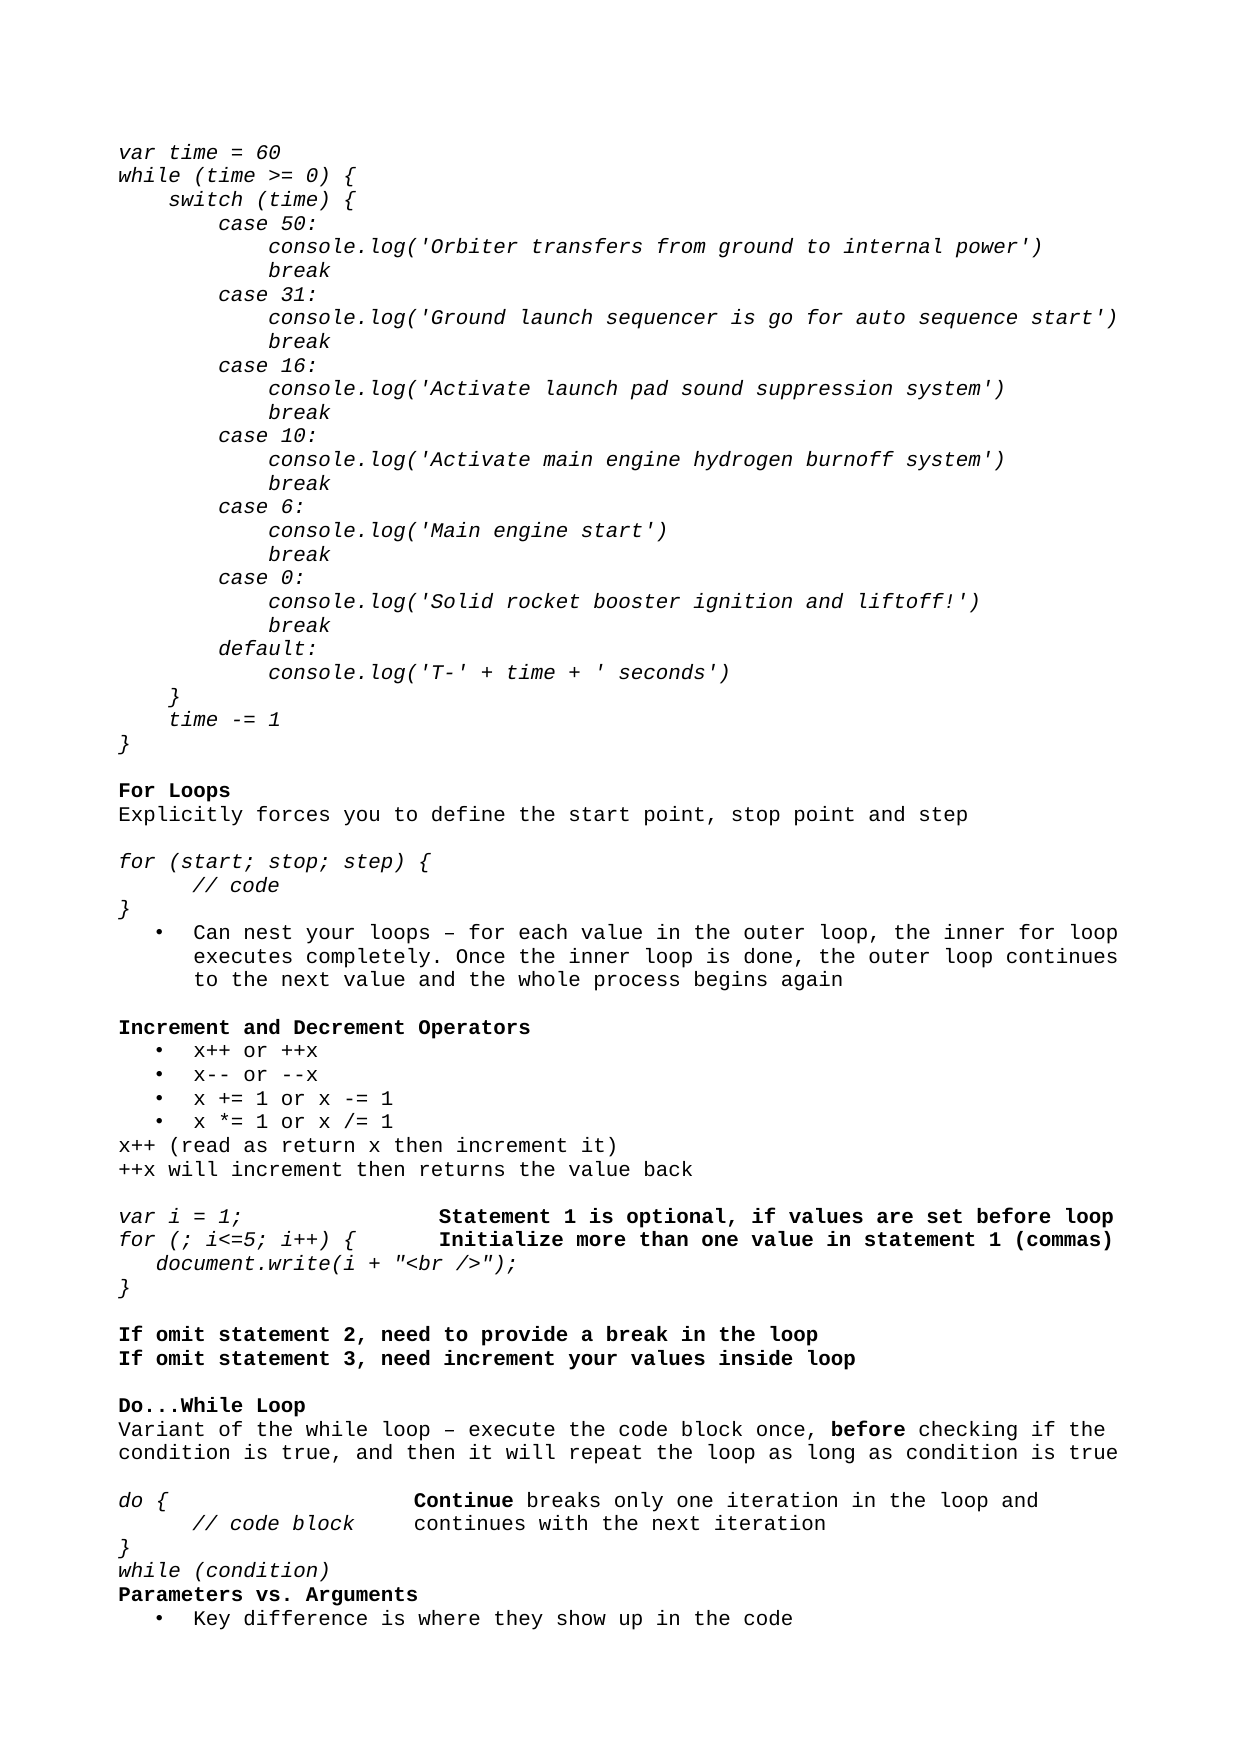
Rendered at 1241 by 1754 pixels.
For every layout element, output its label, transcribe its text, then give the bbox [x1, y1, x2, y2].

text } [118, 686, 1122, 709]
text console.log('Ground launch sequencer is go for auto sequence start') [118, 307, 1122, 331]
text break [118, 473, 1122, 496]
text x++ (read as return x then increment it) [118, 1135, 1122, 1158]
text do { Continue breaks only one iteration in the loop and [118, 1489, 1122, 1513]
list Key difference is where they show up in the code [156, 1608, 1122, 1631]
text Variant of the while loop – execute the code block once, before checking if the condition is true, and then it will repeat the loop as long as condition is true [118, 1419, 1122, 1466]
text for (; i<=5; i++) { Initialize more than one value in statement 1 (commas) [118, 1229, 1122, 1253]
text } [118, 1277, 1122, 1300]
text } [118, 733, 1122, 757]
text console.log('Activate launch pad sound suppression system') [118, 378, 1122, 402]
text console.log('Activate main engine hydrogen burnoff system') [118, 449, 1122, 473]
text console.log('Main engine start') [118, 520, 1122, 544]
text Do...While Loop [118, 1395, 1122, 1419]
text break [118, 260, 1122, 284]
text case 31: [118, 284, 1122, 307]
text case 50: [118, 213, 1122, 236]
text case 10: [118, 426, 1122, 449]
text break [118, 402, 1122, 426]
list x++ or ++x [156, 1040, 1122, 1064]
text case 16: [118, 354, 1122, 378]
text while (time >= 0) { [118, 165, 1122, 189]
text switch (time) { [118, 189, 1122, 213]
text console.log('Solid rocket booster ignition and liftoff!') [118, 591, 1122, 615]
text break [118, 615, 1122, 638]
text document.write(i + "<br />"); [118, 1253, 1122, 1277]
list x-- or --x [156, 1064, 1122, 1088]
list x *= 1 or x /= 1 [156, 1111, 1122, 1135]
text case 6: [118, 496, 1122, 520]
text For Loops [118, 780, 1122, 804]
text } [118, 1537, 1122, 1561]
text Parameters vs. Arguments [118, 1584, 1122, 1608]
text var i = 1; Statement 1 is optional, if values are set before loop [118, 1206, 1122, 1229]
text If omit statement 2, need to provide a break in the loop [118, 1324, 1122, 1348]
text break [118, 331, 1122, 354]
text console.log('T-' + time + ' seconds') [118, 662, 1122, 686]
text Increment and Decrement Operators [118, 1017, 1122, 1040]
text case 0: [118, 567, 1122, 591]
text // code [118, 875, 1122, 898]
list x += 1 or x -= 1 [156, 1088, 1122, 1111]
text If omit statement 3, need increment your values inside loop [118, 1348, 1122, 1371]
text // code block continues with the next iteration [118, 1513, 1122, 1537]
text default: [118, 638, 1122, 662]
text } [118, 898, 1122, 922]
text for (start; stop; step) { [118, 851, 1122, 875]
text Explicitly forces you to define the start point, stop point and step [118, 804, 1122, 827]
text ++x will increment then returns the value back [118, 1158, 1122, 1182]
text time -= 1 [118, 709, 1122, 733]
text break [118, 544, 1122, 567]
text while (condition) [118, 1561, 1122, 1584]
list Can nest your loops – for each value in the outer loop, the inner for loop executes completely. Once the inner loop is done, the outer loop continues to the next value and the whole process begins again [156, 922, 1122, 993]
text console.log('Orbiter transfers from ground to internal power') [118, 236, 1122, 260]
text var time = 60 [118, 142, 1122, 165]
